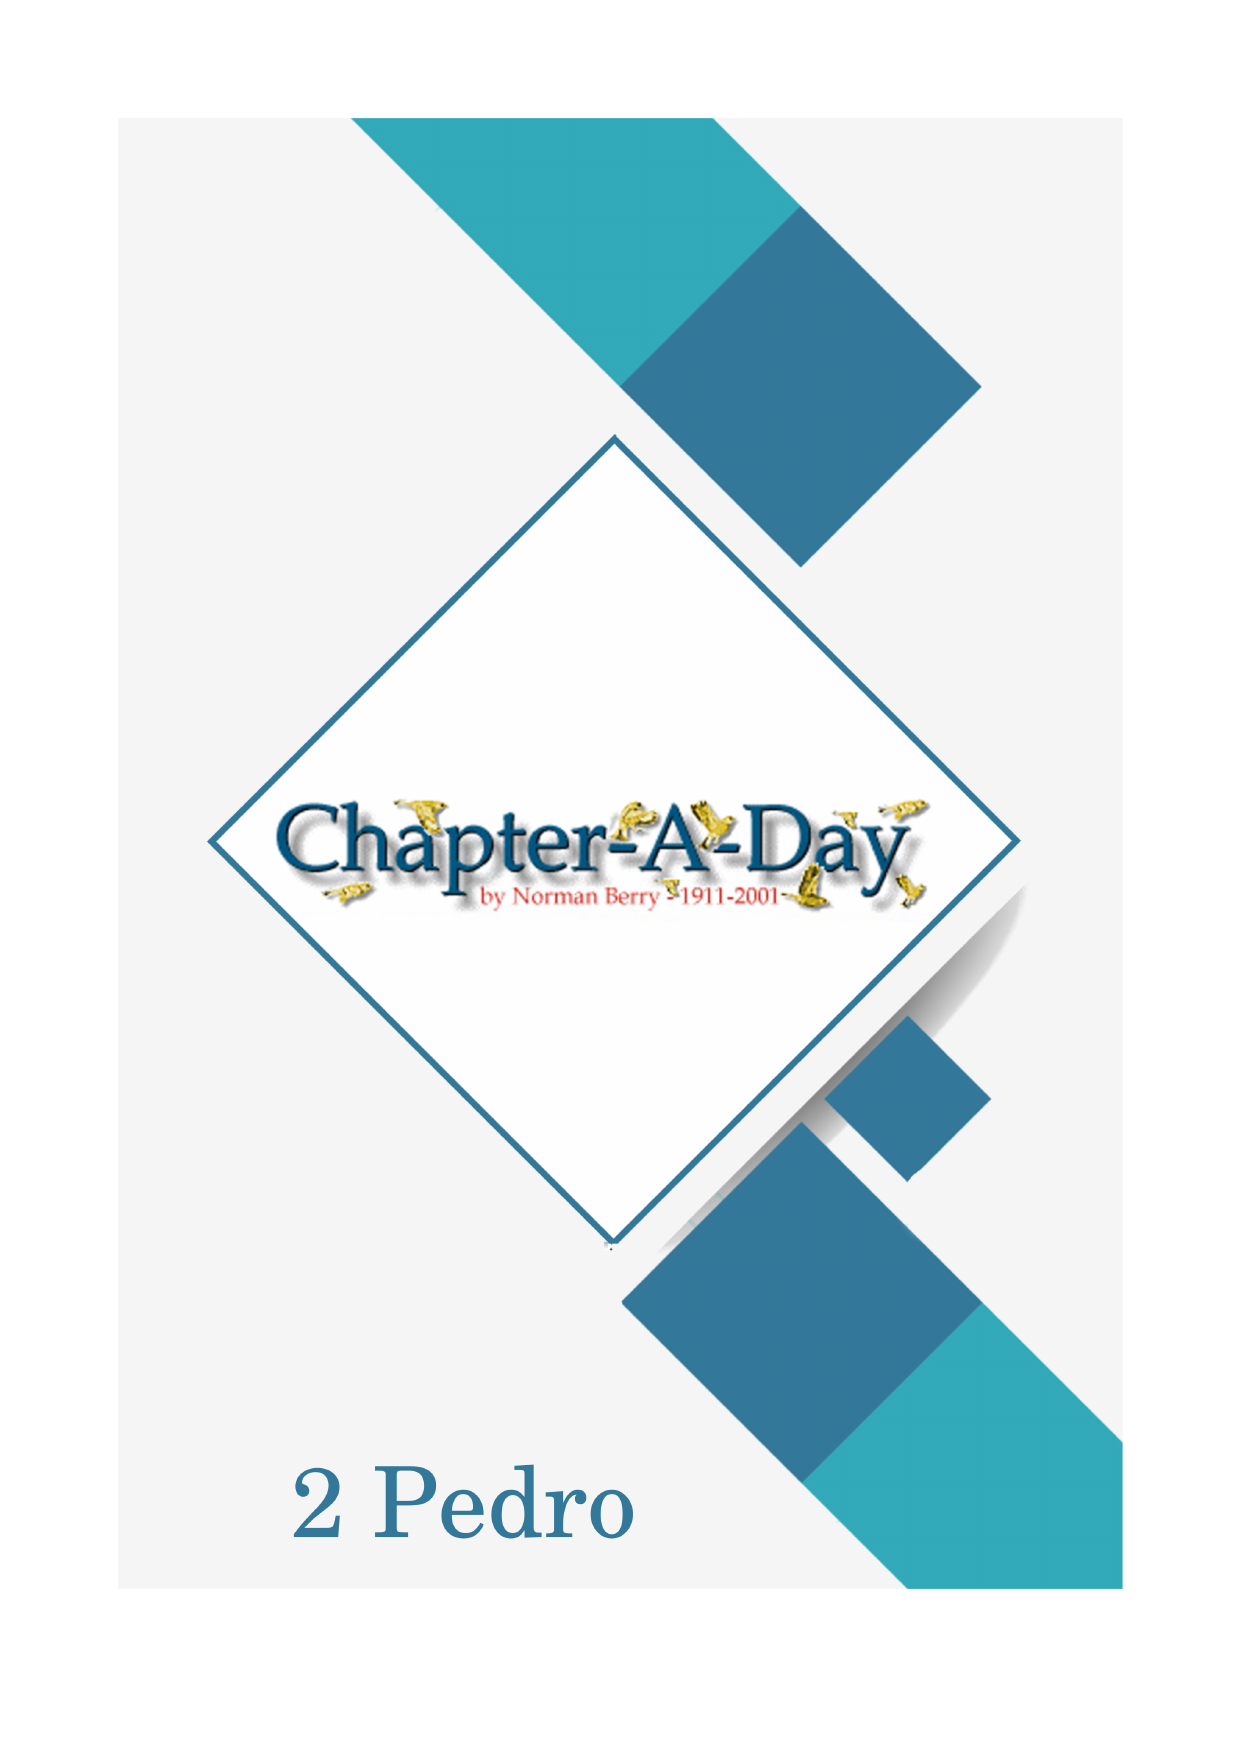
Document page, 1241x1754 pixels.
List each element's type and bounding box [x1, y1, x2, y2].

picture [118, 118, 1123, 1589]
